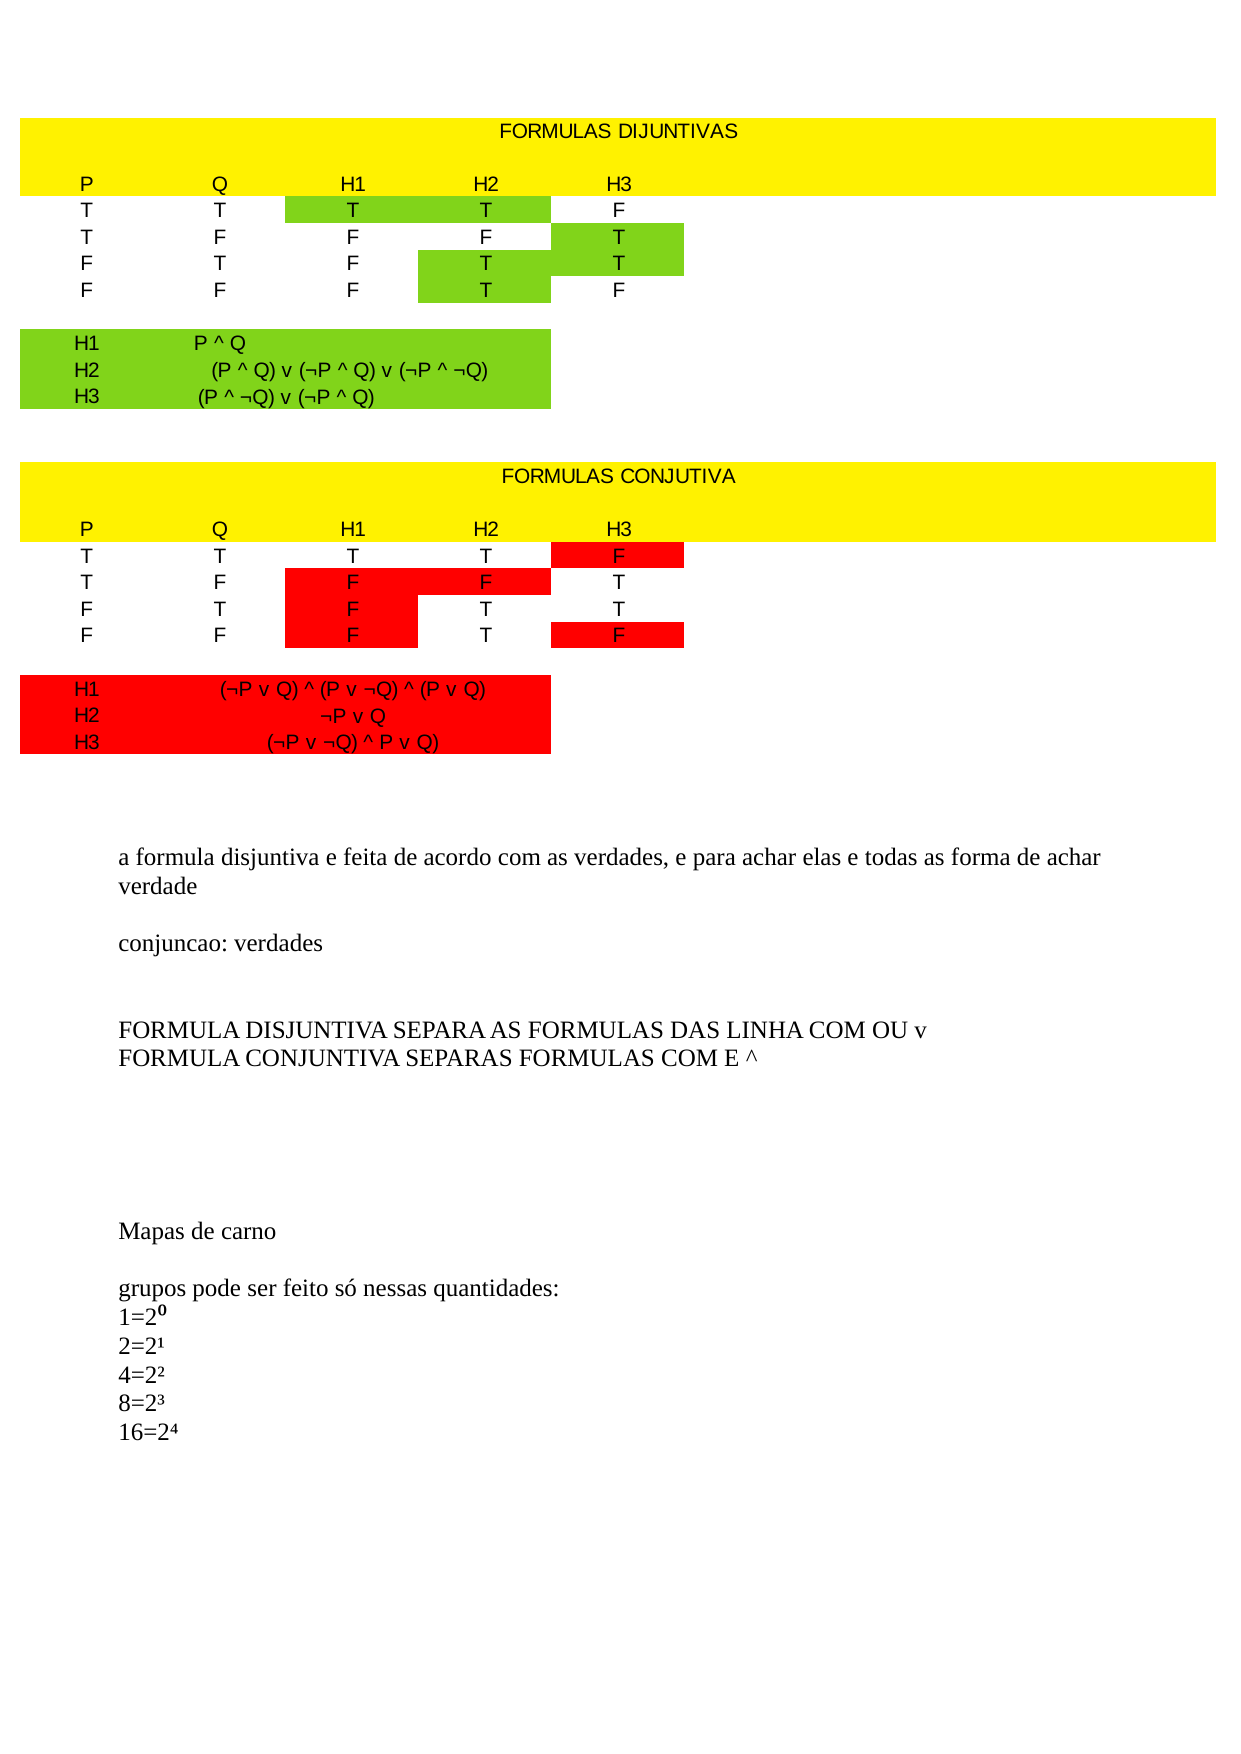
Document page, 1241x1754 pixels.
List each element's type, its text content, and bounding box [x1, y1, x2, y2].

text 4=2² [118, 1360, 1122, 1388]
text conjuncao: verdades [118, 928, 1122, 957]
text 1=2⁰ [118, 1302, 1122, 1331]
text a formula disjuntiva e feita de acordo com as verdades, e para achar elas e todas as forma de achar verdade [118, 842, 1122, 900]
text 8=2³ [118, 1388, 1122, 1417]
text Mapas de carno [118, 1216, 1122, 1245]
text 2=2¹ [118, 1331, 1122, 1360]
text 16=2⁴ [118, 1417, 1122, 1446]
text grupos pode ser feito só nessas quantidades: [118, 1273, 1122, 1302]
text FORMULA DISJUNTIVA SEPARA AS FORMULAS DAS LINHA COM OU v [118, 1015, 1122, 1043]
text FORMULA CONJUNTIVA SEPARAS FORMULAS COM E ^ [118, 1043, 1122, 1072]
